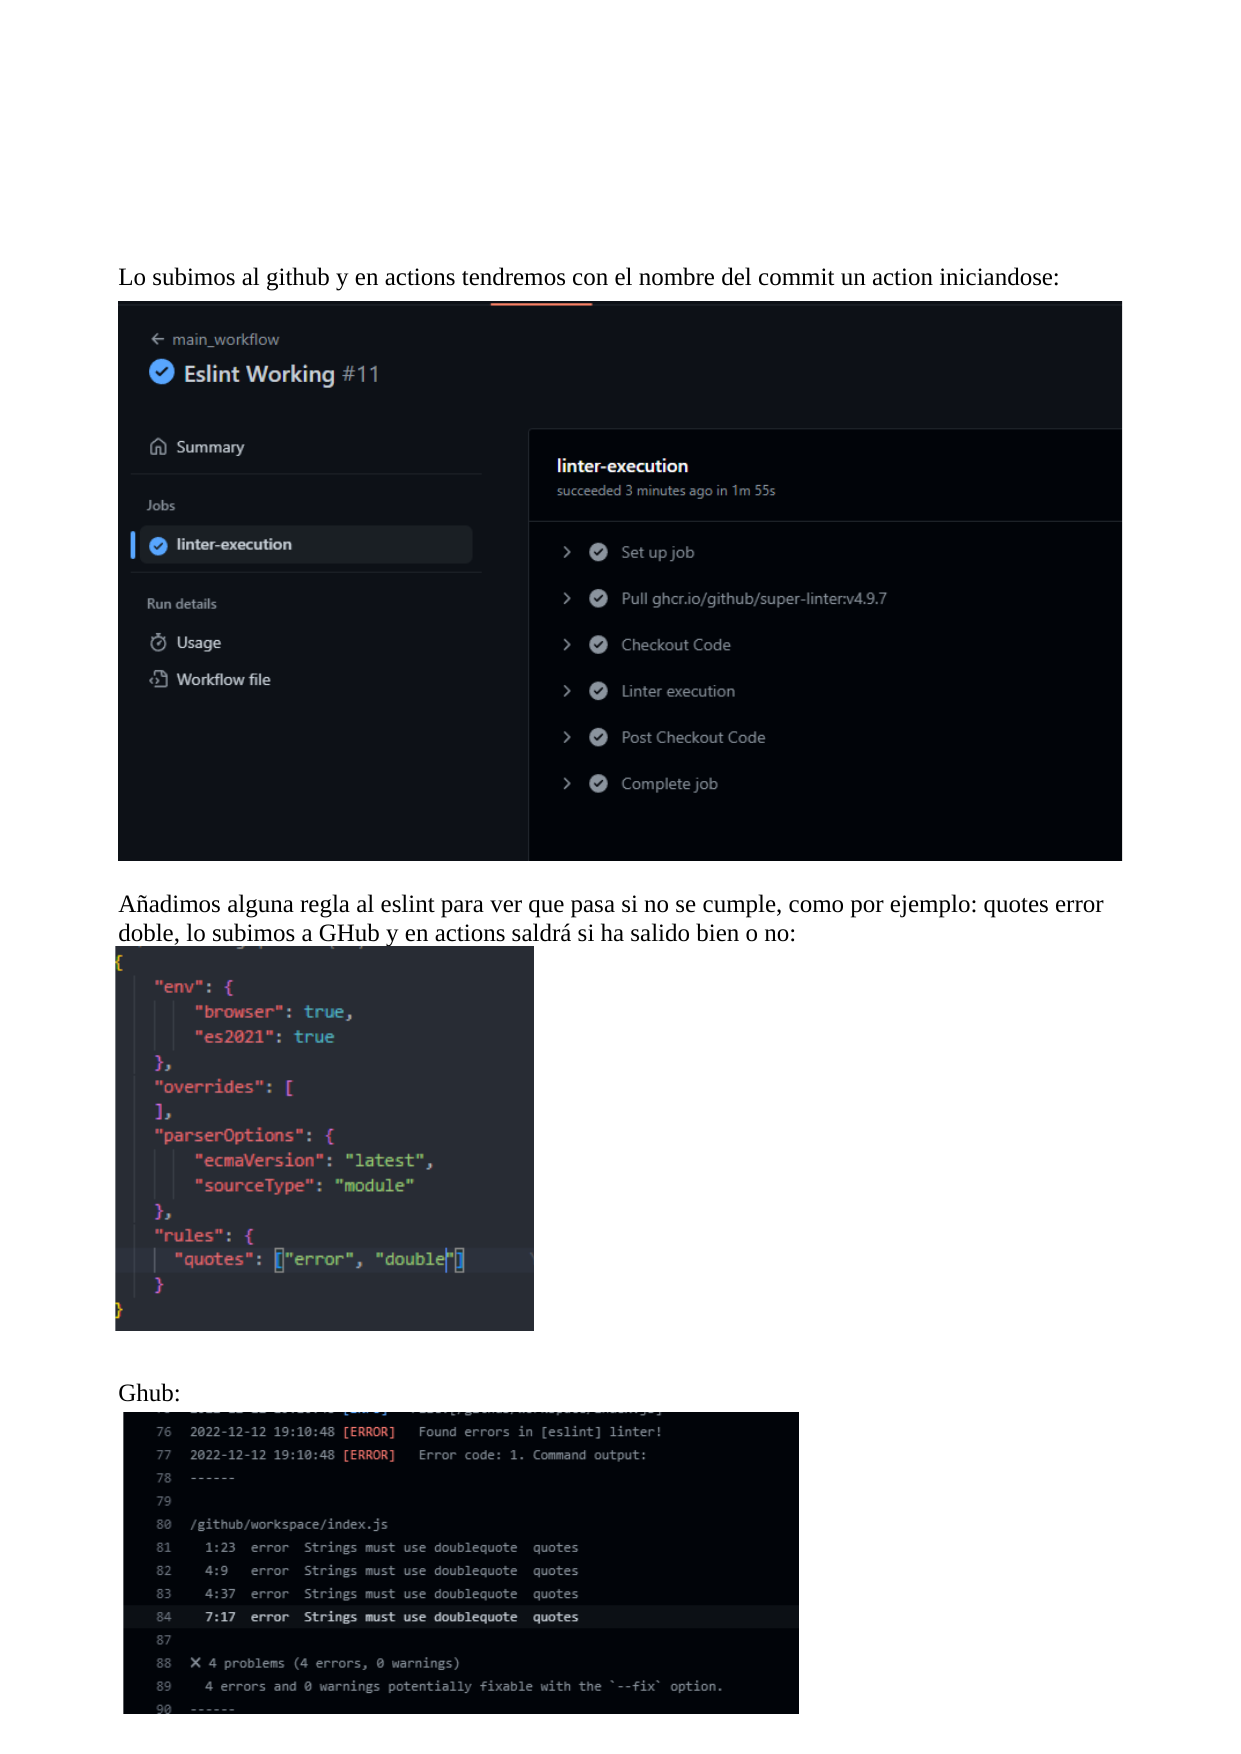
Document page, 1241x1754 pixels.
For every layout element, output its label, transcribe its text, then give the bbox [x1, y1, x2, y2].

text Lo subimos al github y en actions tendremos con el nombre del commit un action iniciandose: [118, 262, 1122, 291]
picture [118, 301, 1123, 861]
picture [115, 946, 534, 1331]
text Añadimos alguna regla al eslint para ver que pasa si no se cumple, como por ejemplo: quotes error doble, lo subimos a GHub y en actions saldrá si ha salido bien o no: [118, 889, 1122, 947]
text Ghub: [118, 1378, 1122, 1407]
picture [123, 1412, 799, 1714]
